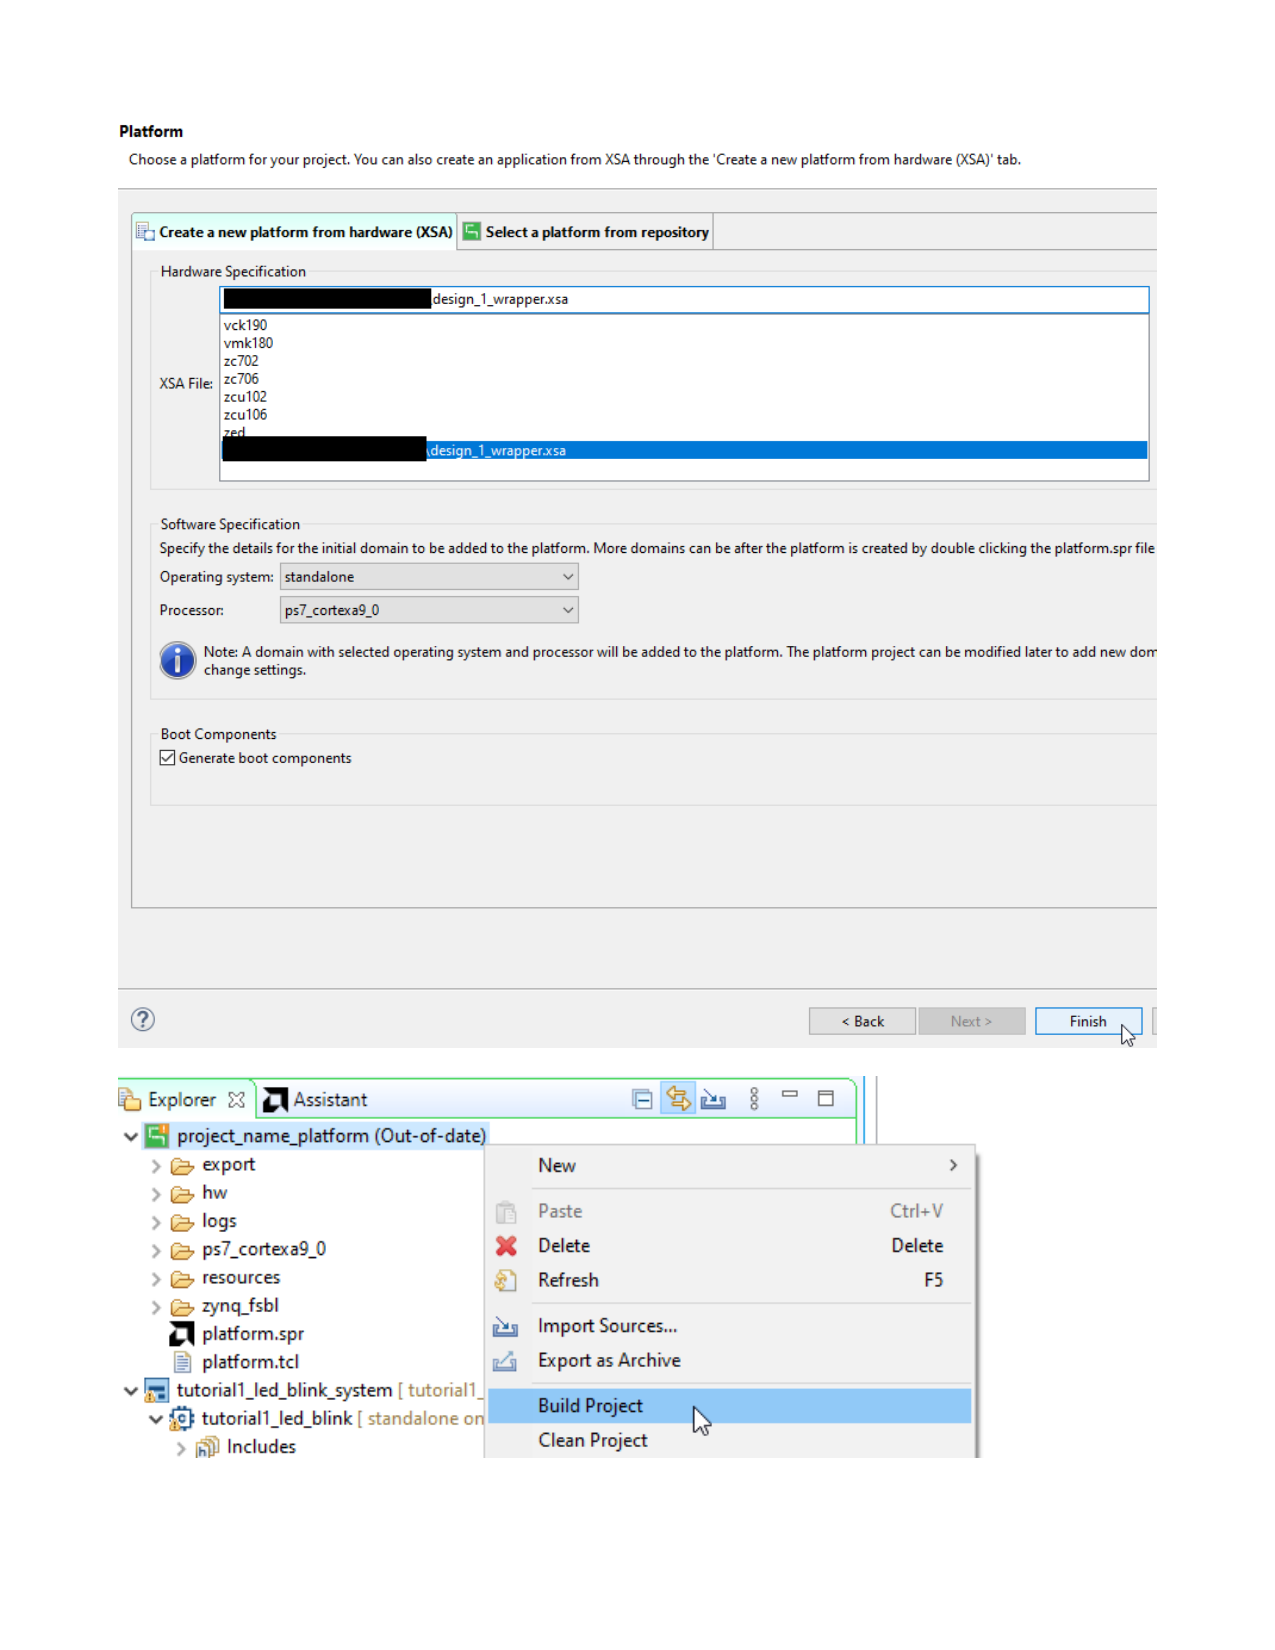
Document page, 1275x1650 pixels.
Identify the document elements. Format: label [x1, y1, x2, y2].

picture [118, 1076, 984, 1458]
picture [118, 118, 1157, 1048]
